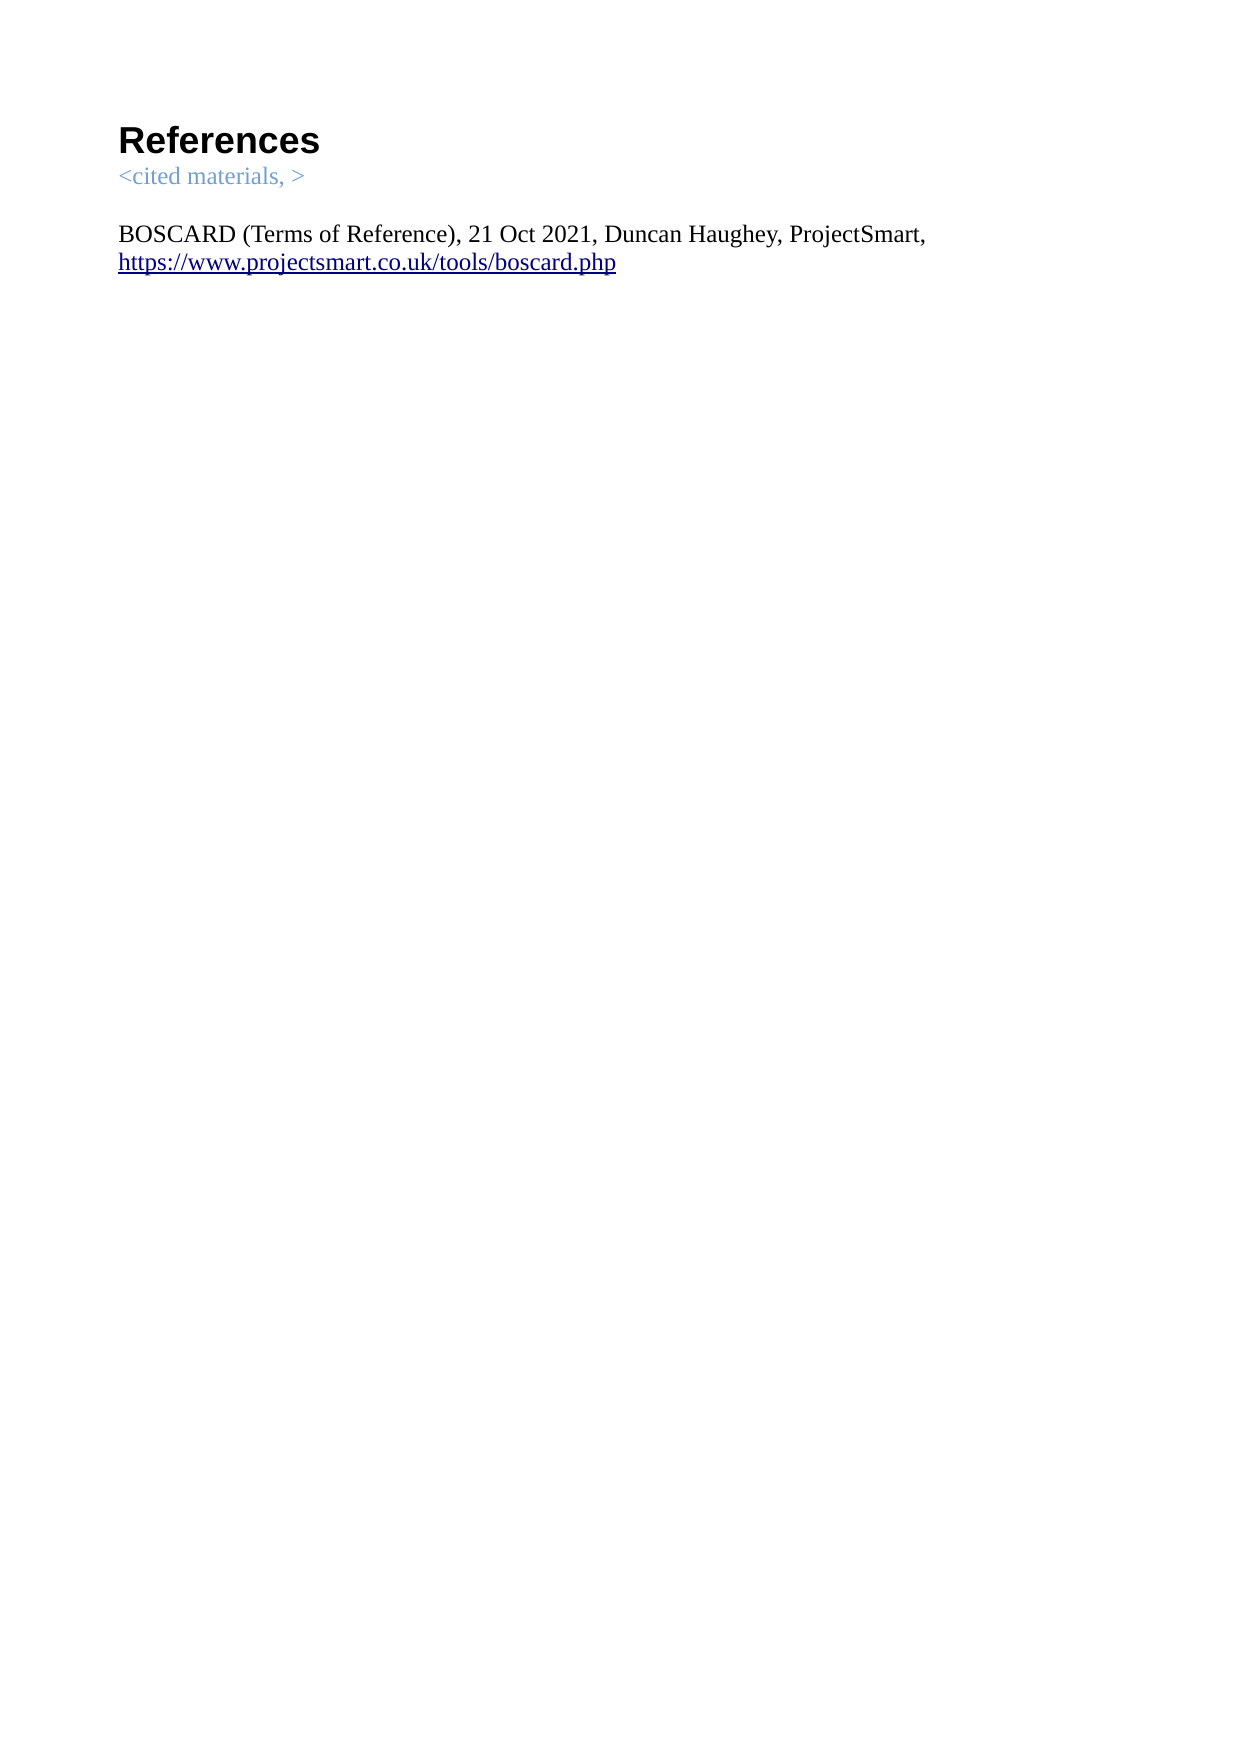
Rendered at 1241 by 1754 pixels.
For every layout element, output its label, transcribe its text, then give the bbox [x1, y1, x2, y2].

text <cited materials, > [118, 161, 1122, 190]
text References [118, 118, 1122, 161]
text BOSCARD (Terms of Reference), 21 Oct 2021, Duncan Haughey, ProjectSmart, https://www.projectsmart.co.uk/tools/boscard.php [118, 219, 1122, 276]
